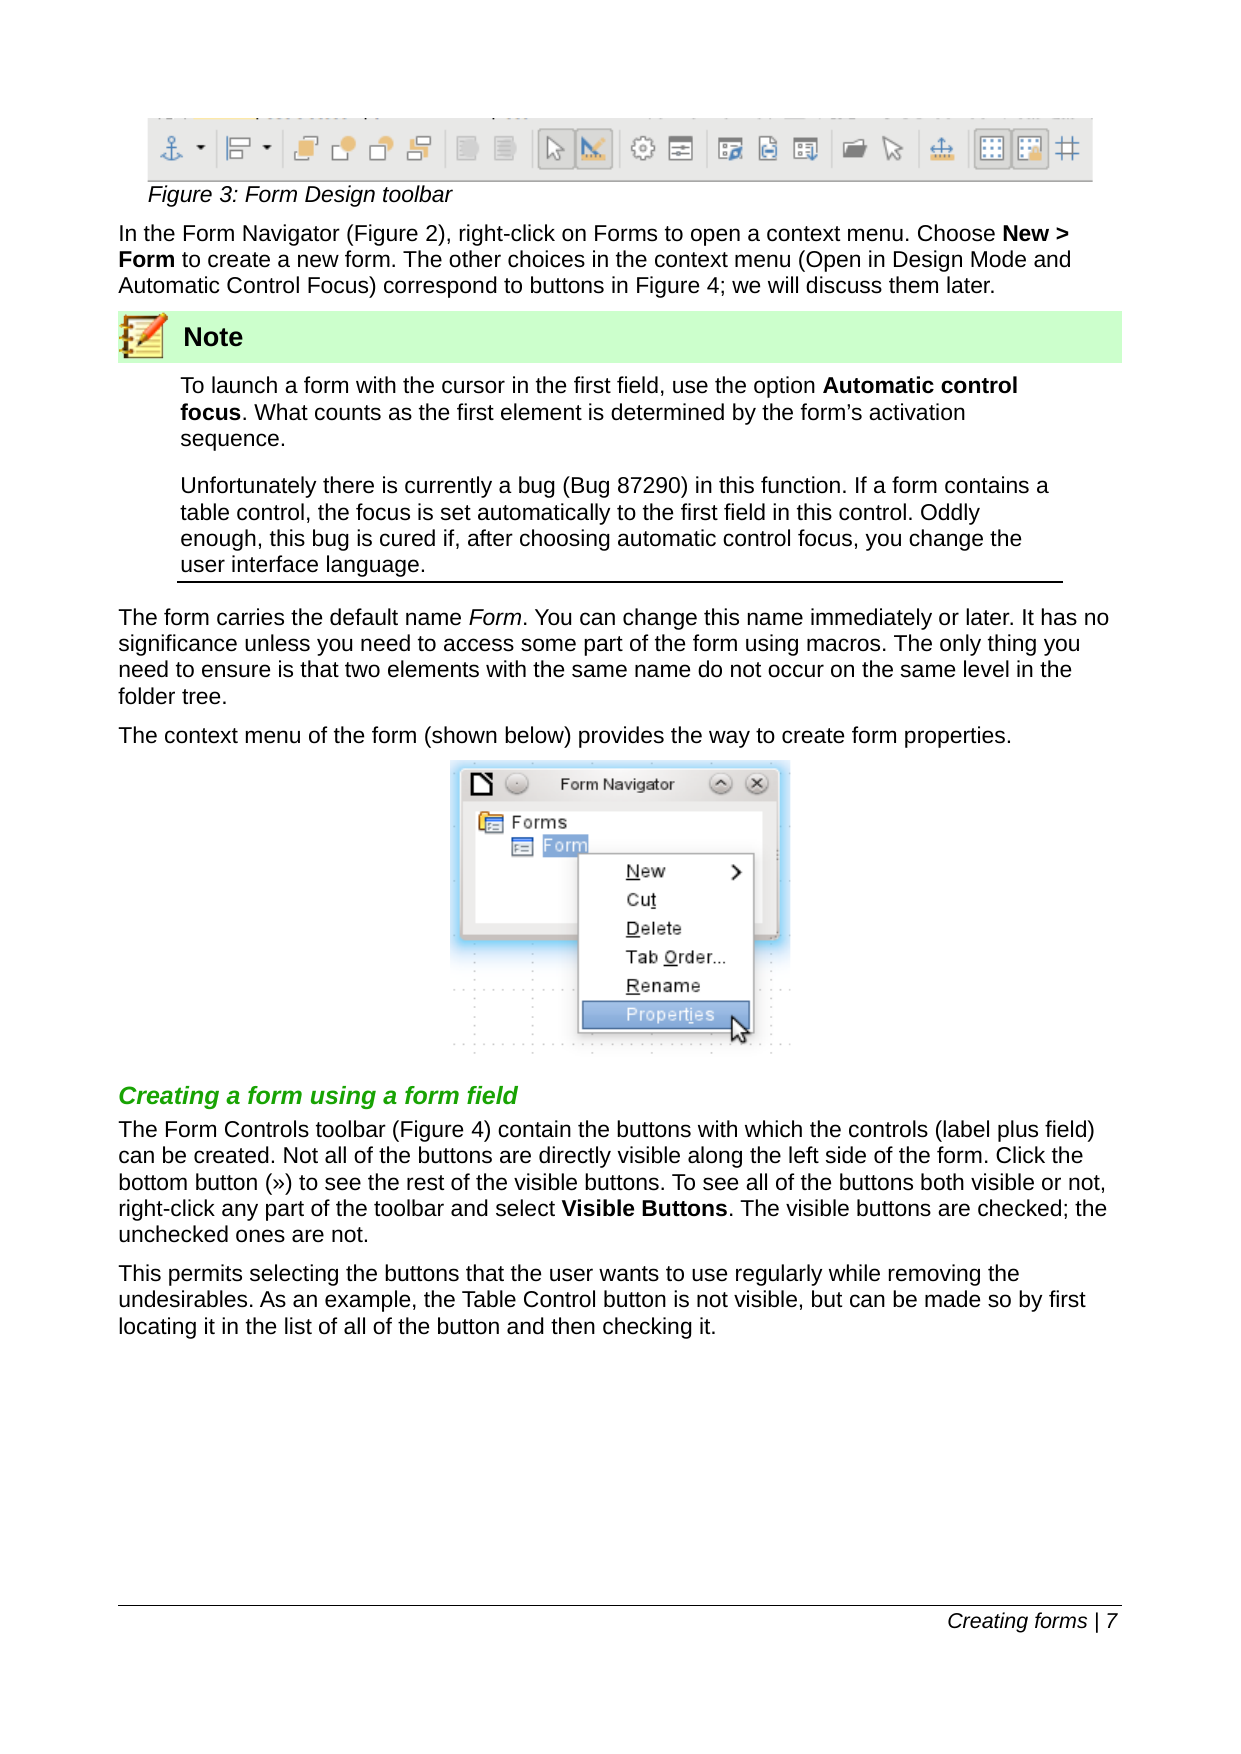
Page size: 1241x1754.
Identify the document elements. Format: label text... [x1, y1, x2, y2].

picture [147, 118, 1093, 182]
text In the Form Navigator (Figure 2), right-click on Forms to open a context menu. Choose New > Form to create a new form. The other choices in the context menu (Open in Design Mode and Automatic Control Focus) correspond to buttons in Figure 4; we will discuss them later. [118, 219, 1122, 298]
subtitle Creating a form using a form field [118, 1081, 1122, 1110]
subtitle Note [118, 311, 1122, 363]
text Figure 3: Form Design toolbar [148, 182, 1093, 207]
text This permits selecting the buttons that the user wants to use regularly while removing the undesirables. As an example, the Table Control button is not visible, but can be made so by first locating it in the list of all of the button and then checking it. [118, 1260, 1122, 1339]
picture [450, 760, 791, 1061]
text The context menu of the form (shown below) provides the way to create form properties. [118, 722, 1122, 748]
picture [119, 311, 170, 362]
text The form carries the default name Form. You can change this name immediately or later. It has no significance unless you need to access some part of the form using macros. The only thing you need to ensure is that two elements with the same name do not occur on the same level in the folder tree. [118, 604, 1122, 709]
text To launch a form with the cursor in the first field, use the option Automatic control focus. What counts as the first element is determined by the form’s activation sequence. [177, 369, 1063, 451]
text The Form Controls toolbar (Figure 4) contain the buttons with which the controls (label plus field) can be created. Not all of the buttons are directly visible along the left side of the form. Click the bottom button (») to see the rest of the visible buttons. To see all of the buttons both visible or not, right-click any part of the toolbar and select Visible Buttons. The visible buttons are checked; the unchecked ones are not. [118, 1116, 1122, 1248]
text Unfortunately there is currently a bug (Bug 87290) in this function. If a form contains a table control, the focus is set automatically to the first field in this control. Oddly enough, this bug is cured if, after choosing automatic control focus, you change the user interface language. [177, 469, 1063, 581]
